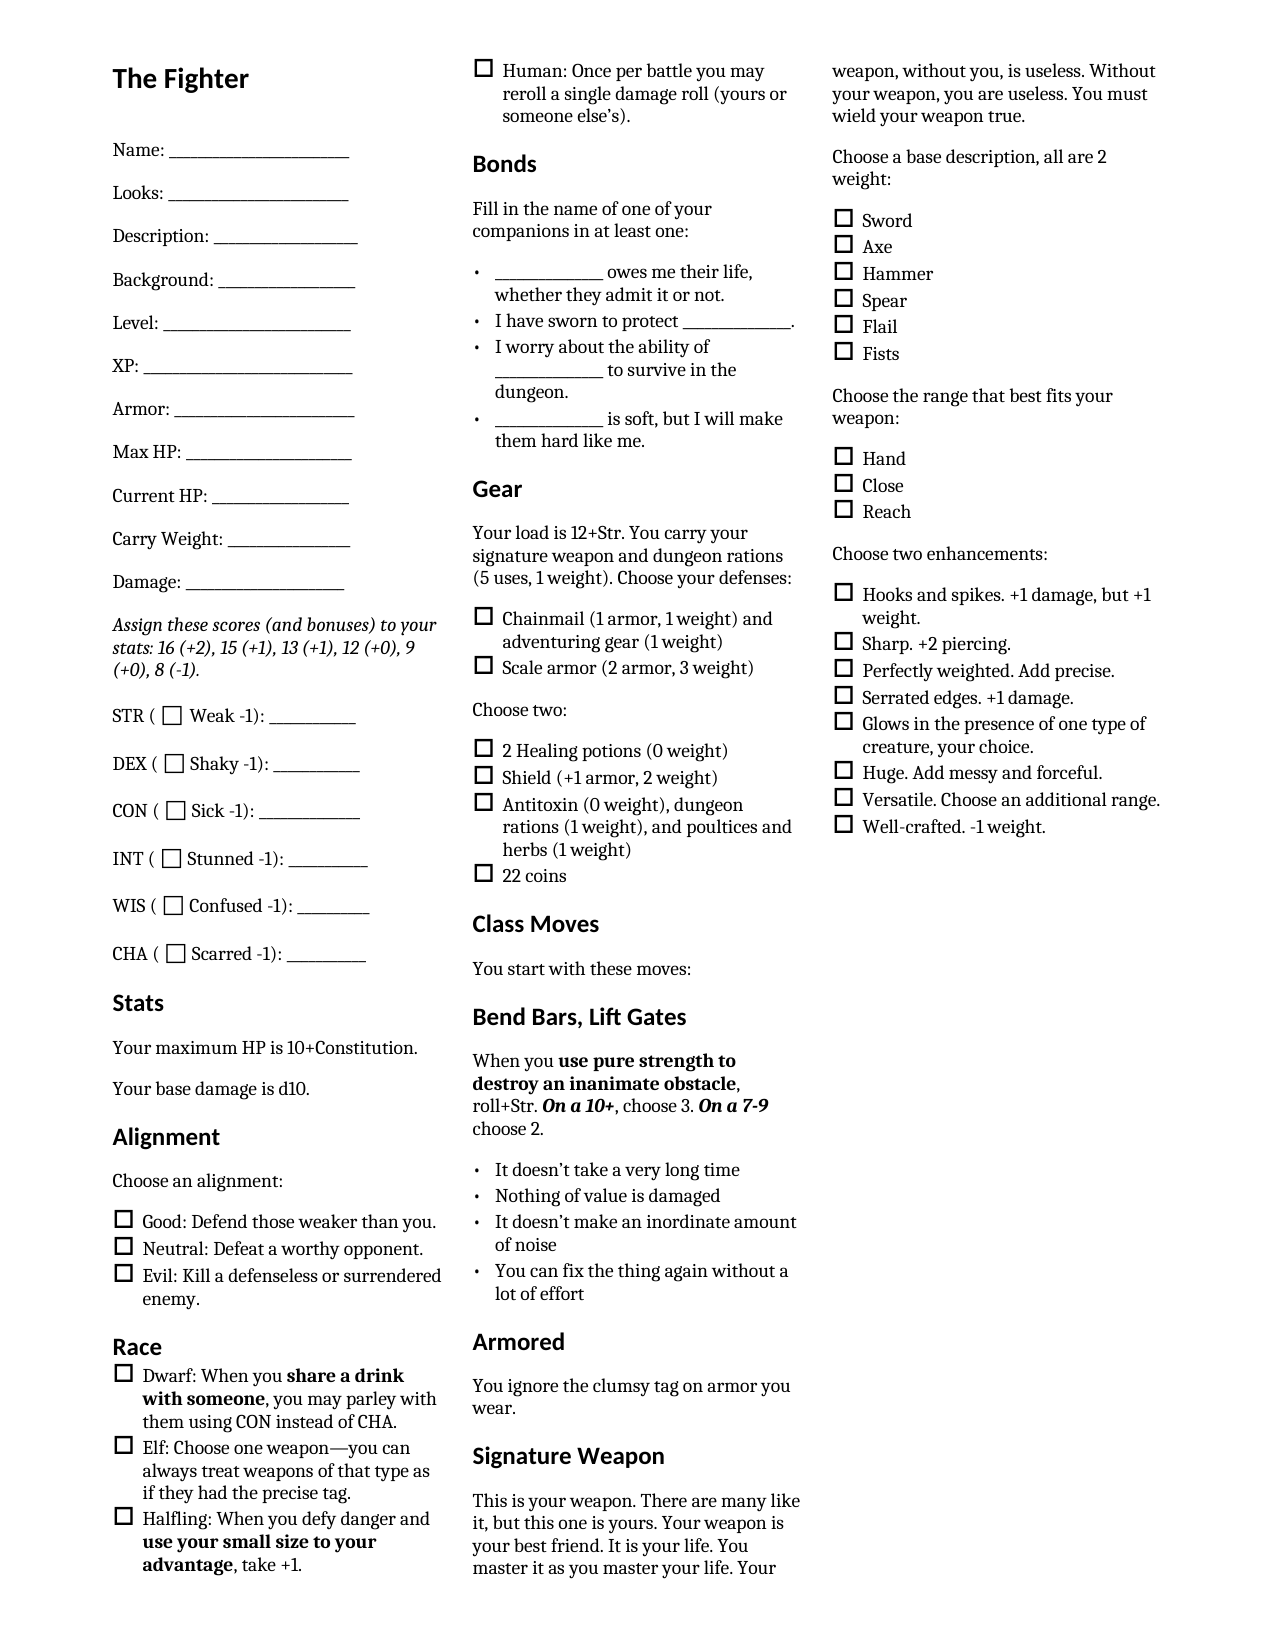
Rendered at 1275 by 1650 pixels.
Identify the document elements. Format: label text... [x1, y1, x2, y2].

list Level: __________________________ [112, 312, 442, 334]
list You can fix the thing again without a lot of effort [472, 1260, 802, 1305]
list Flail [832, 316, 1162, 339]
list Good: Defend those weaker than you. [112, 1211, 442, 1234]
subtitle Alignment [112, 1121, 442, 1152]
list Max HP: _______________________ [112, 441, 442, 464]
list Halfling: When you defy danger and use your small size to your advantage, take +1. [112, 1508, 442, 1576]
text CHA ( □ Scarred -1): ___________ [112, 938, 442, 967]
list Looks: _________________________ [112, 182, 442, 204]
list Hand [832, 448, 1162, 471]
list It doesn’t take a very long time [472, 1159, 802, 1181]
list Neutral: Defeat a worthy opponent. [112, 1238, 442, 1261]
list It doesn’t make an inordinate amount of noise [472, 1211, 802, 1256]
subtitle Bend Bars, Lift Gates [472, 1001, 802, 1032]
list Axe [832, 236, 1162, 259]
list Hooks and spikes. +1 damage, but +1 weight. [832, 584, 1162, 629]
subtitle Race [112, 1331, 442, 1361]
list Sharp. +2 piercing. [832, 633, 1162, 656]
list Carry Weight: _________________ [112, 528, 442, 550]
list Spear [832, 289, 1162, 312]
subtitle Class Moves [472, 909, 802, 939]
text Your base damage is d10. [112, 1078, 442, 1100]
list Antitoxin (0 weight), dungeon rations (1 weight), and poultices and herbs (1 weight) [472, 793, 802, 861]
list Fists [832, 343, 1162, 366]
text Fill in the name of one of your companions in at least one: [472, 198, 802, 243]
list Elf: Choose one weapon—you can always treat weapons of that type as if they had the precise tag. [112, 1437, 442, 1504]
list Versatile. Choose an additional range. [832, 789, 1162, 812]
list Huge. Add messy and forceful. [832, 762, 1162, 785]
list Hammer [832, 263, 1162, 286]
list Serrated edges. +1 damage. [832, 687, 1162, 709]
text Your load is 12+Str. You carry your signature weapon and dungeon rations (5 uses, 1 weight). Choose your defenses: [472, 522, 802, 589]
list I have sworn to protect _______________. [472, 310, 802, 332]
list Perfectly weighted. Add precise. [832, 660, 1162, 683]
subtitle Armored [472, 1326, 802, 1356]
text Choose two: [472, 699, 802, 721]
list Name: _________________________ [112, 139, 442, 161]
text DEX ( □ Shaky -1): ____________ [112, 748, 442, 777]
list Reach [832, 501, 1162, 524]
subtitle The Fighter [112, 60, 442, 96]
text STR ( □ Weak -1): ____________ [112, 700, 442, 729]
list Current HP: ___________________ [112, 485, 442, 507]
list Evil: Kill a defenseless or surrendered enemy. [112, 1265, 442, 1310]
text Choose a base description, all are 2 weight: [832, 146, 1162, 191]
text This is your weapon. There are many like it, but this one is yours. Your weapon is your best friend. It is your life. You master it as you master your life. Your [472, 1490, 802, 1579]
list Sword [832, 209, 1162, 232]
subtitle Signature Weapon [472, 1441, 802, 1471]
list Nothing of value is damaged [472, 1185, 802, 1207]
text Assign these scores (and bonuses) to your stats: 16 (+2), 15 (+1), 13 (+1), 12 (+0), 9 (+0), 8 (-1). [112, 614, 442, 682]
text You start with these moves: [472, 958, 802, 980]
list Armor: _________________________ [112, 398, 442, 421]
subtitle Stats [112, 987, 442, 1018]
list Background: ___________________ [112, 268, 442, 291]
list XP: _____________________________ [112, 355, 442, 377]
text You ignore the clumsy tag on armor you wear. [472, 1375, 802, 1420]
text Choose the range that best fits your weapon: [832, 384, 1162, 429]
text WIS ( □ Confused -1): __________ [112, 890, 442, 919]
list Dwarf: When you share a drink with someone, you may parley with them using CON instead of CHA. [112, 1365, 442, 1433]
list Damage: ______________________ [112, 571, 442, 593]
list Shield (+1 armor, 2 weight) [472, 767, 802, 790]
text INT ( □ Stunned -1): ___________ [112, 843, 442, 872]
list Description: ____________________ [112, 225, 442, 248]
list Chainmail (1 armor, 1 weight) and adventuring gear (1 weight) [472, 608, 802, 653]
list Scale armor (2 armor, 3 weight) [472, 657, 802, 680]
text Choose two enhancements: [832, 543, 1162, 565]
subtitle Bonds [472, 148, 802, 179]
subtitle Gear [472, 473, 802, 503]
list 22 coins [472, 865, 802, 888]
list I worry about the ability of _______________ to survive in the dungeon. [472, 336, 802, 403]
list 2 Healing potions (0 weight) [472, 740, 802, 763]
list _______________ owes me their life, whether they admit it or not. [472, 261, 802, 306]
list Well-crafted. -1 weight. [832, 816, 1162, 838]
text When you use pure strength to destroy an inanimate obstacle, roll+Str. On a 10+, choose 3. On a 7-9 choose 2. [472, 1050, 802, 1140]
list Close [832, 475, 1162, 498]
text Your maximum HP is 10+Constitution. [112, 1037, 442, 1059]
text Choose an alignment: [112, 1170, 442, 1193]
text CON ( □ Sick -1): ______________ [112, 795, 442, 824]
list _______________ is soft, but I will make them hard like me. [472, 407, 802, 452]
list Human: Once per battle you may reroll a single damage roll (yours or someone else’s). [472, 60, 802, 128]
list Glows in the presence of one type of creature, your choice. [832, 713, 1162, 758]
text weapon, without you, is useless. Without your weapon, you are useless. You must wield your weapon true. [832, 60, 1162, 127]
